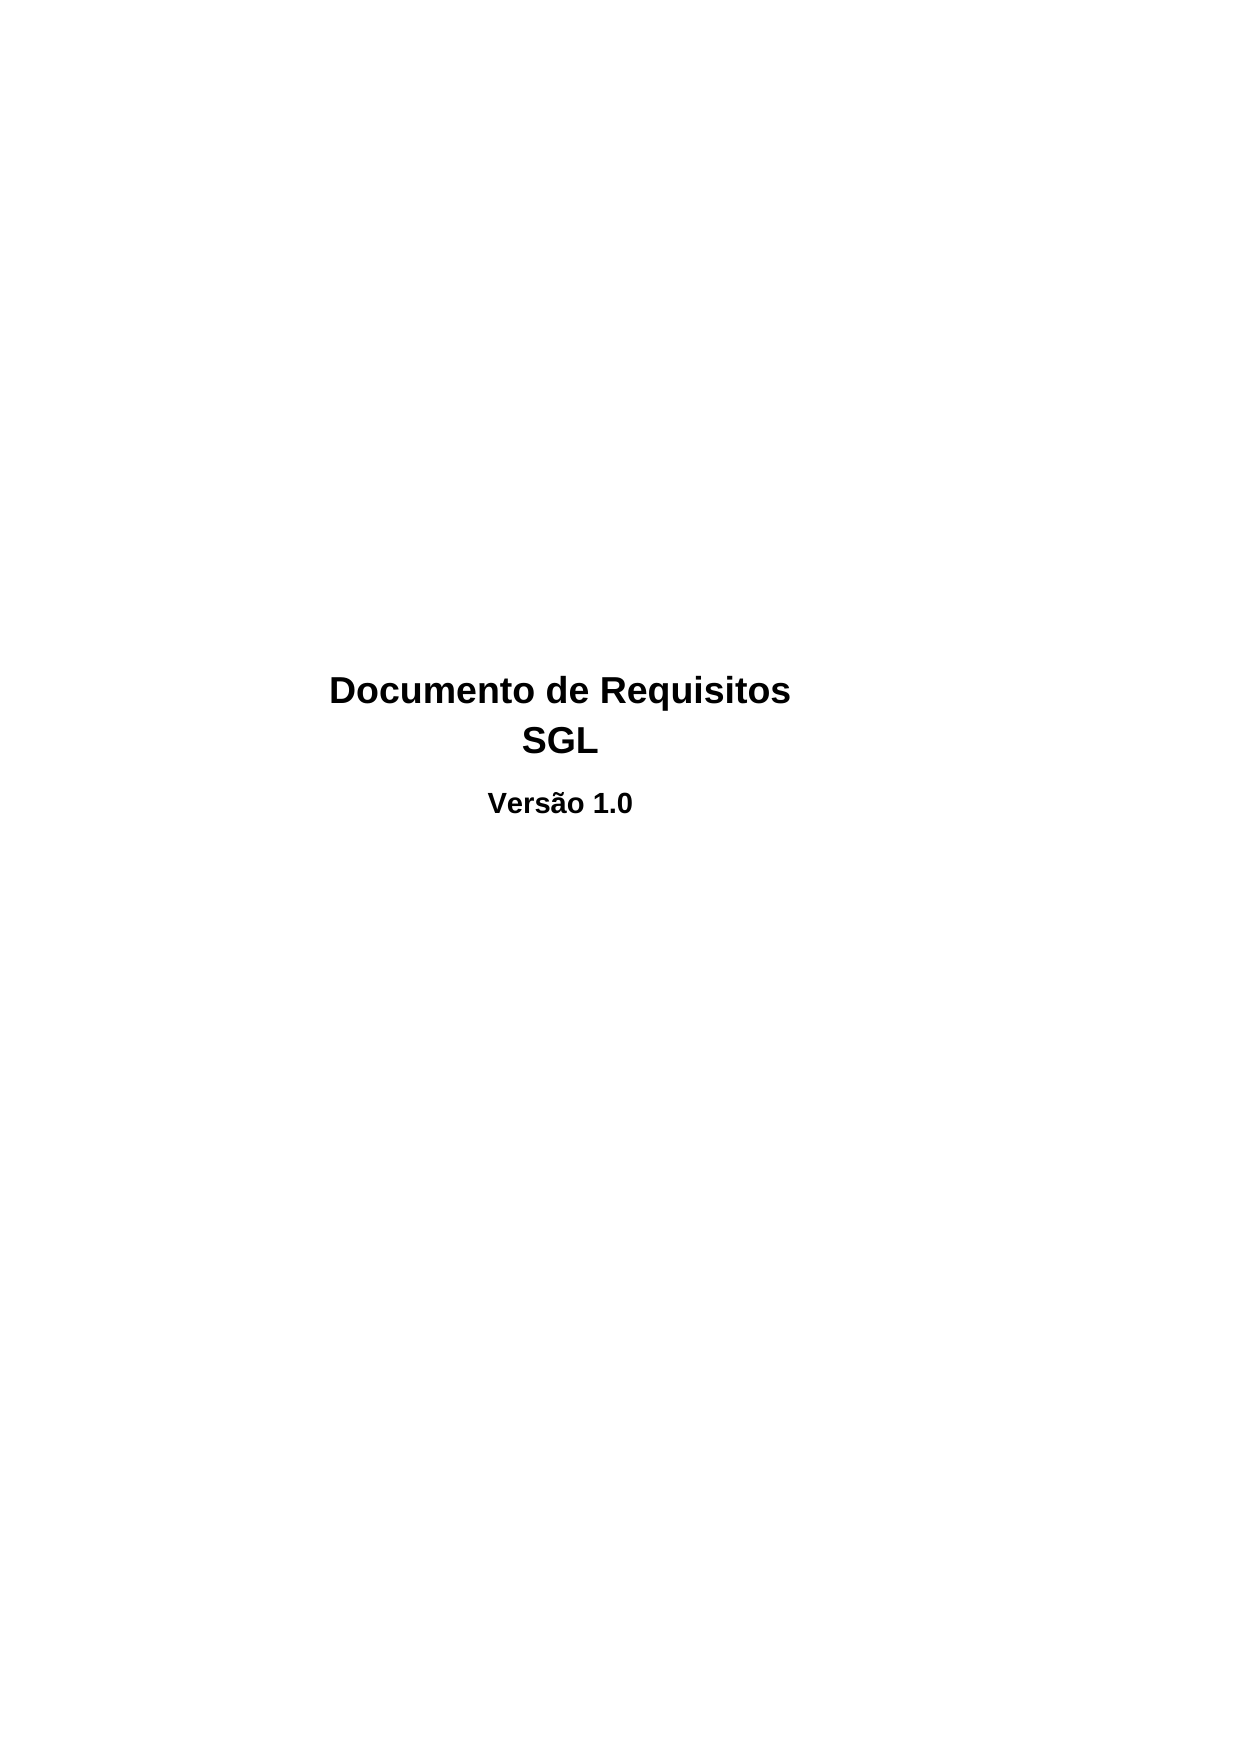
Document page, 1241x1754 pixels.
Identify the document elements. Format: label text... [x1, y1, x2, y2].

text SGL [117, 718, 1003, 761]
text Versão 1.0 [117, 786, 1003, 819]
text Documento de Requisitos [117, 668, 1003, 712]
